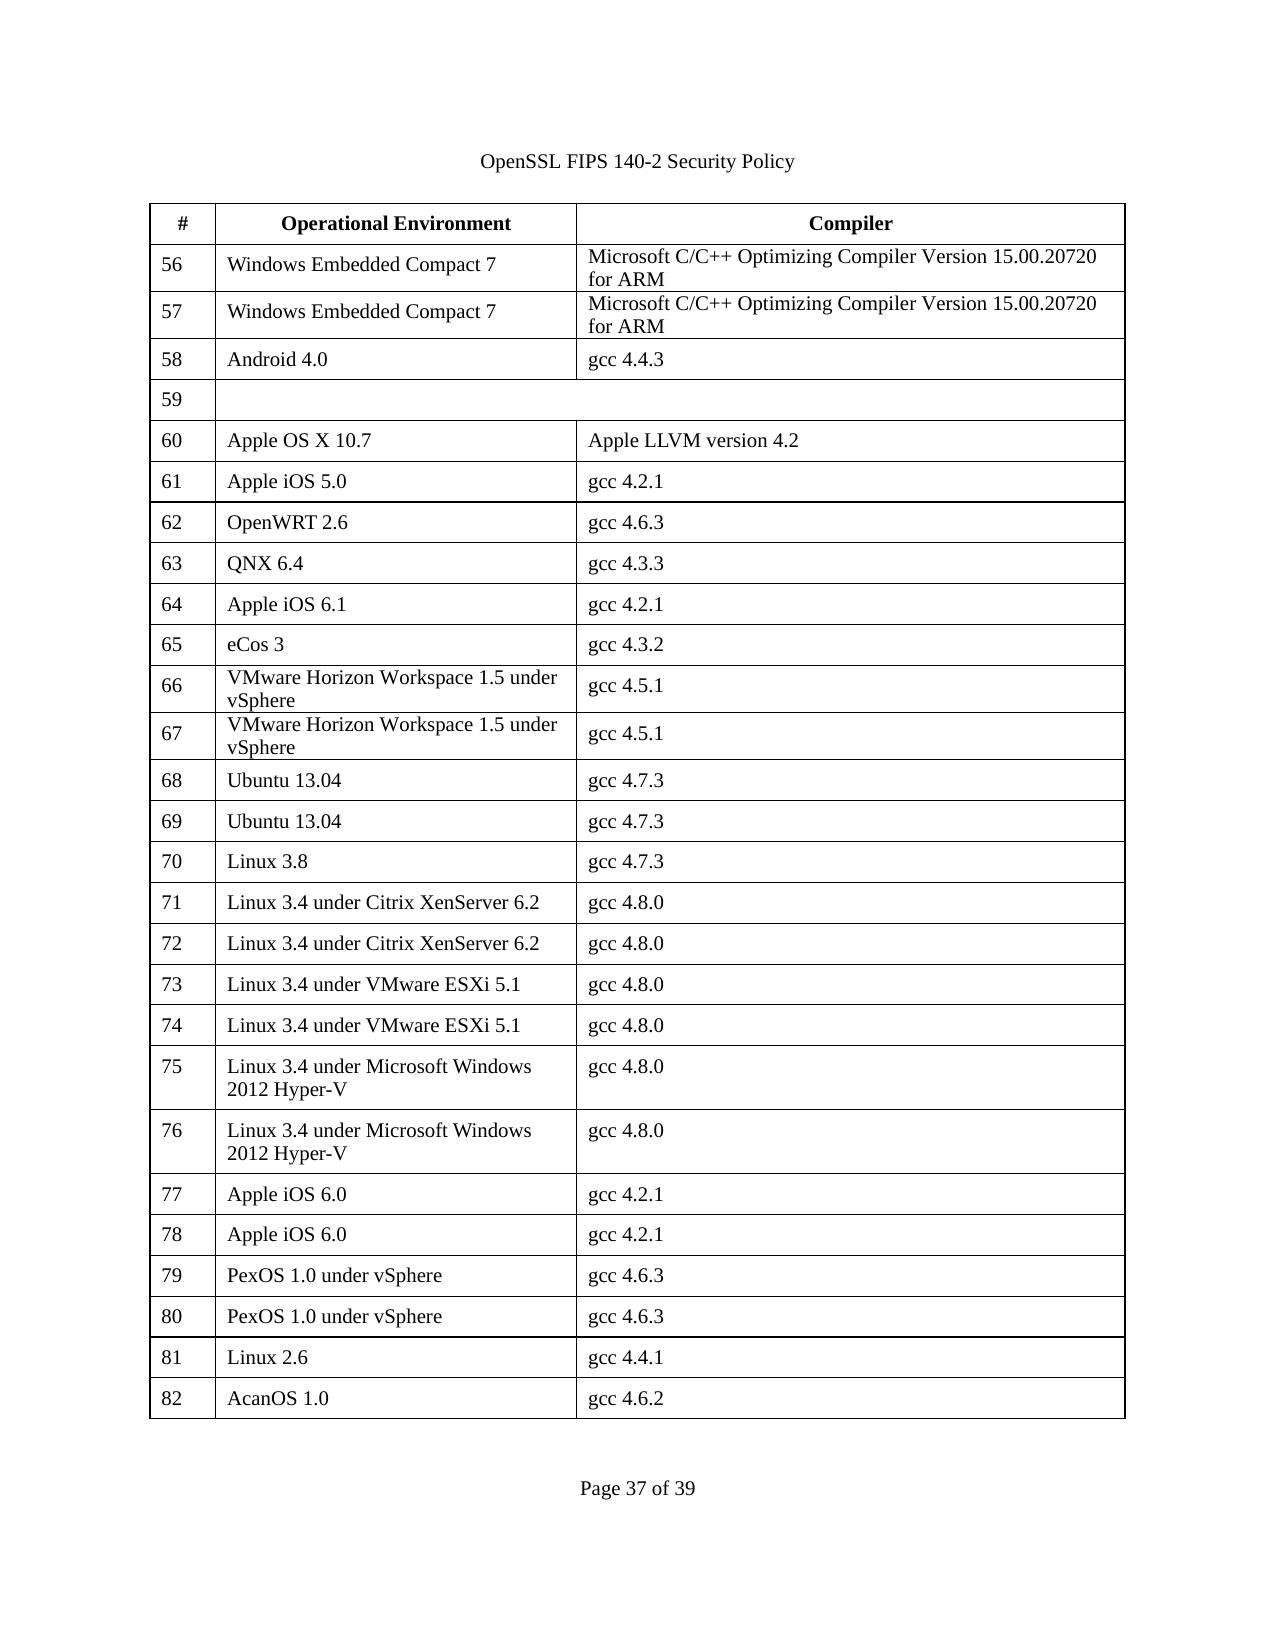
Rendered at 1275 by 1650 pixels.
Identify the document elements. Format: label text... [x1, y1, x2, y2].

table_cell gcc 4.3.3 [577, 543, 1124, 583]
table_cell Linux 3.4 under VMware ESXi 5.1 [216, 965, 576, 1004]
table_cell Apple iOS 6.0 [216, 1174, 576, 1214]
table_header # [151, 204, 215, 243]
table_cell Android 4.0 [216, 339, 576, 379]
table_cell Microsoft C/C++ Optimizing Compiler Version 15.00.20720 for ARM [577, 292, 1124, 338]
table_cell gcc 4.2.1 [577, 1215, 1124, 1255]
table_cell Microsoft C/C++ Optimizing Compiler Version 15.00.20720 for ARM [577, 245, 1124, 291]
table_cell gcc 4.5.1 [577, 666, 1124, 712]
table_cell 81 [151, 1338, 215, 1377]
table_cell Apple iOS 6.1 [216, 584, 576, 624]
table_cell Windows Embedded Compact 7 [216, 245, 576, 291]
table_cell 79 [151, 1256, 215, 1296]
table_cell 68 [151, 760, 215, 800]
table_cell gcc 4.7.3 [577, 760, 1124, 800]
table_cell 67 [151, 713, 215, 759]
table_cell Linux 2.6 [216, 1338, 576, 1377]
table_cell 70 [151, 842, 215, 882]
table_header Operational Environment [216, 204, 576, 243]
table_cell Apple LLVM version 4.2 [577, 421, 1124, 461]
table_cell gcc 4.5.1 [577, 713, 1124, 759]
table_cell gcc 4.8.0 [577, 1110, 1124, 1173]
table_cell 71 [151, 883, 215, 923]
table_cell 76 [151, 1110, 215, 1173]
table_cell OpenWRT 2.6 [216, 503, 576, 542]
table_cell Ubuntu 13.04 [216, 760, 576, 800]
table_cell gcc 4.3.2 [577, 625, 1124, 665]
table_cell 59 [151, 380, 215, 420]
table_cell 58 [151, 339, 215, 379]
table_cell 73 [151, 965, 215, 1004]
table_cell 66 [151, 666, 215, 712]
table_cell gcc 4.7.3 [577, 842, 1124, 882]
table_cell 63 [151, 543, 215, 583]
table_cell 57 [151, 292, 215, 338]
table_cell 74 [151, 1005, 215, 1045]
table_cell PexOS 1.0 under vSphere [216, 1256, 576, 1296]
table_cell 61 [151, 462, 215, 501]
table_cell gcc 4.8.0 [577, 883, 1124, 923]
table_cell 60 [151, 421, 215, 461]
table_cell gcc 4.6.3 [577, 503, 1124, 542]
table_cell gcc 4.8.0 [577, 1005, 1124, 1045]
table_cell gcc 4.7.3 [577, 801, 1124, 841]
table_cell gcc 4.8.0 [577, 924, 1124, 963]
table_cell 82 [151, 1378, 215, 1418]
table_cell 72 [151, 924, 215, 963]
table_cell 65 [151, 625, 215, 665]
table_cell gcc 4.6.3 [577, 1297, 1124, 1336]
table_cell Linux 3.8 [216, 842, 576, 882]
table_cell 75 [151, 1046, 215, 1109]
table_cell gcc 4.8.0 [577, 965, 1124, 1004]
table_cell gcc 4.2.1 [577, 1174, 1124, 1214]
table_cell 77 [151, 1174, 215, 1214]
table_cell eCos 3 [216, 625, 576, 665]
table_cell Linux 3.4 under VMware ESXi 5.1 [216, 1005, 576, 1045]
table_cell 69 [151, 801, 215, 841]
table_cell 80 [151, 1297, 215, 1336]
table_cell gcc 4.4.1 [577, 1338, 1124, 1377]
table_cell Linux 3.4 under Microsoft Windows 2012 Hyper-V [216, 1110, 576, 1173]
table_cell gcc 4.6.2 [577, 1378, 1124, 1418]
table_cell 62 [151, 503, 215, 542]
table_cell [216, 380, 1124, 420]
table_cell Linux 3.4 under Citrix XenServer 6.2 [216, 924, 576, 963]
table_cell 64 [151, 584, 215, 624]
table_cell AcanOS 1.0 [216, 1378, 576, 1418]
table_cell Windows Embedded Compact 7 [216, 292, 576, 338]
table_cell gcc 4.2.1 [577, 584, 1124, 624]
table_cell QNX 6.4 [216, 543, 576, 583]
table_cell Linux 3.4 under Microsoft Windows 2012 Hyper-V [216, 1046, 576, 1109]
table_cell 78 [151, 1215, 215, 1255]
table_cell Ubuntu 13.04 [216, 801, 576, 841]
table_header Compiler [577, 204, 1124, 243]
table_cell Apple OS X 10.7 [216, 421, 576, 461]
table_cell gcc 4.6.3 [577, 1256, 1124, 1296]
table_cell gcc 4.8.0 [577, 1046, 1124, 1109]
table_cell gcc 4.2.1 [577, 462, 1124, 501]
table_cell PexOS 1.0 under vSphere [216, 1297, 576, 1336]
table_cell Apple iOS 6.0 [216, 1215, 576, 1255]
table_cell VMware Horizon Workspace 1.5 under vSphere [216, 713, 576, 759]
table_cell Apple iOS 5.0 [216, 462, 576, 501]
table_cell VMware Horizon Workspace 1.5 under vSphere [216, 666, 576, 712]
table_cell gcc 4.4.3 [577, 339, 1124, 379]
table_cell Linux 3.4 under Citrix XenServer 6.2 [216, 883, 576, 923]
table_cell 56 [151, 245, 215, 291]
